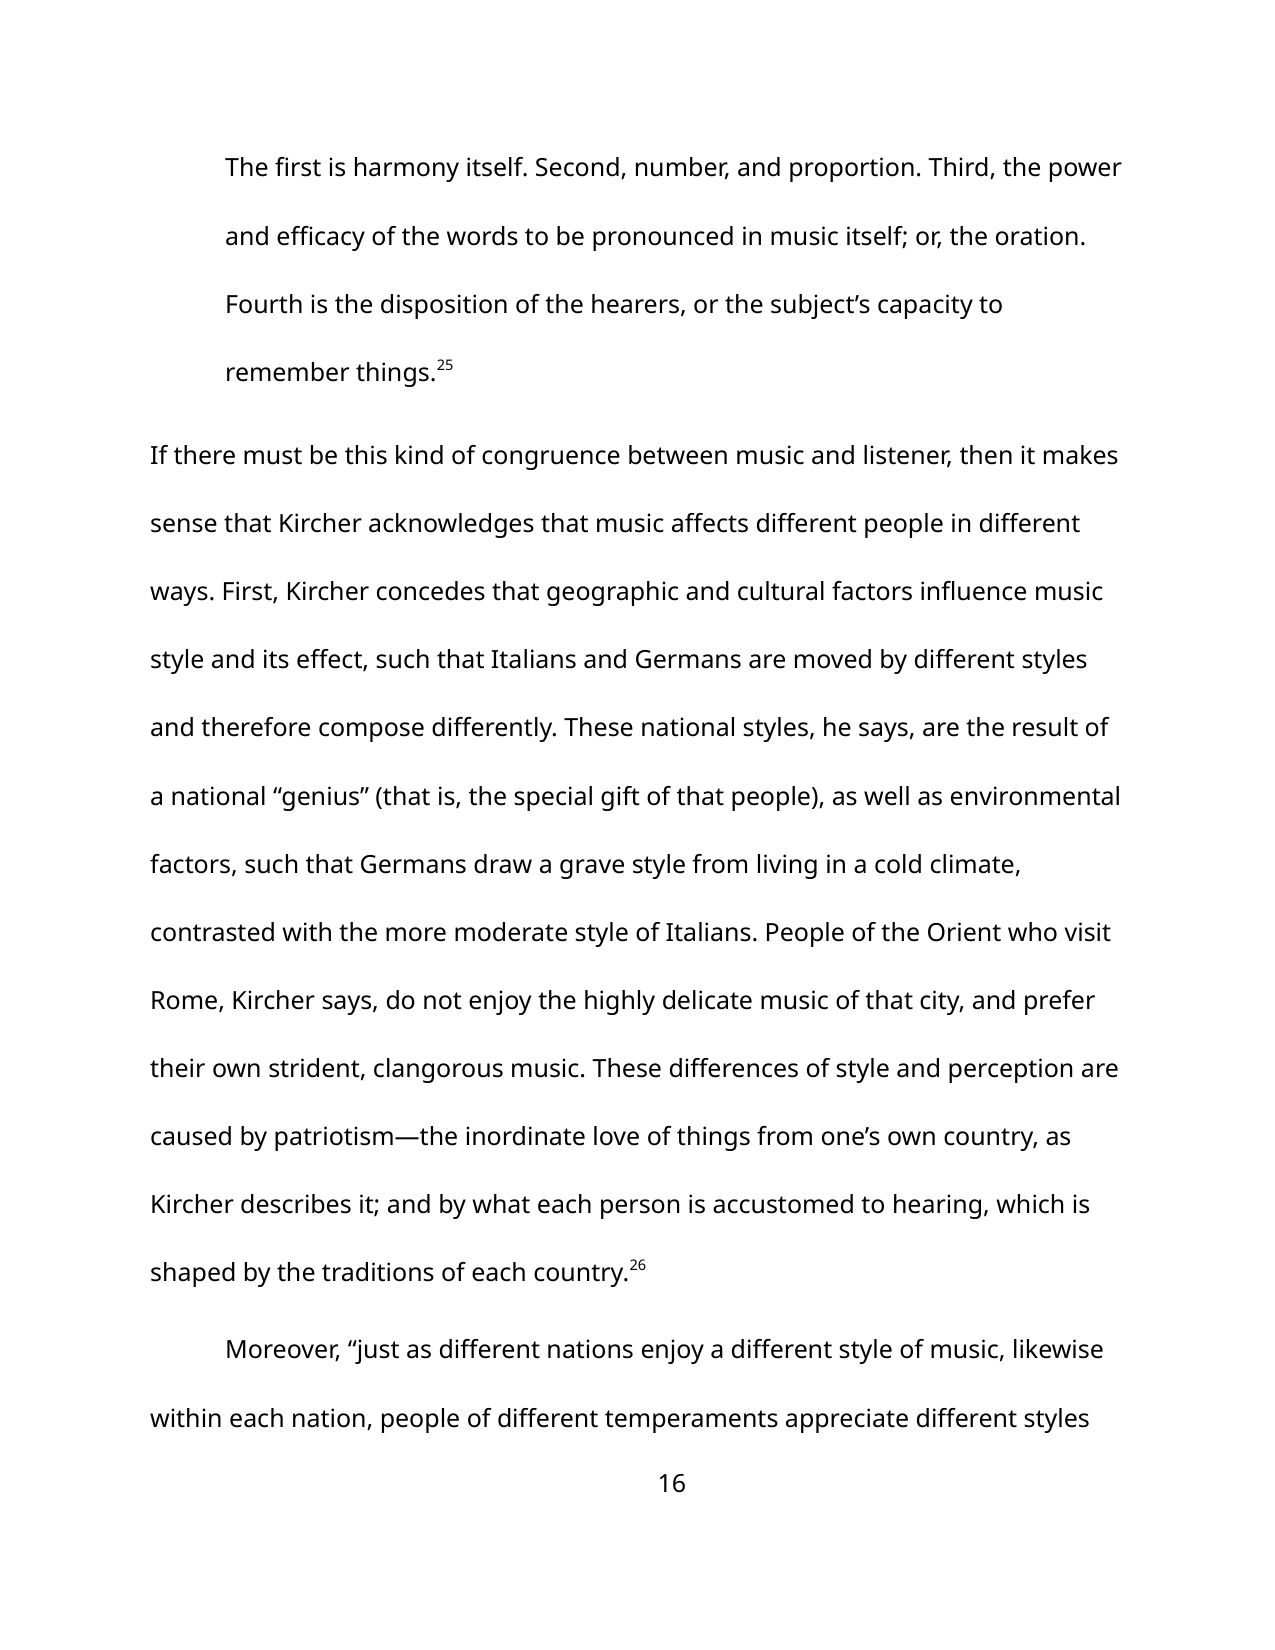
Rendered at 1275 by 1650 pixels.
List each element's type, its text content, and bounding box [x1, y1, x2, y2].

text Moreover, “just as different nations enjoy a different style of music, likewise within each nation, people of different temperaments appreciate different styles [150, 1332, 1125, 1434]
text If there must be this kind of congruence between music and listener, then it makes sense that Kircher acknowledges that music affects different people in different ways. First, Kircher concedes that geographic and cultural factors influence music style and its effect, such that Italians and Germans are moved by different styles and therefore compose differently. These national styles, he says, are the result of a national “genius” (that is, the special gift of that people), as well as environmental factors, such that Germans draw a grave style from living in a cold climate, contrasted with the more moderate style of Italians. People of the Orient who visit Rome, Kircher says, do not enjoy the highly delicate music of that city, and prefer their own strident, clangorous music. These differences of style and perception are caused by patriotism—the inordinate love of things from one’s own country, as Kircher describes it; and by what each person is accustomed to hearing, which is shaped by the traditions of each country. [150, 437, 1125, 1289]
text The first is harmony itself. Second, number, and proportion. Third, the power and efficacy of the words to be pronounced in music itself; or, the oration. Fourth is the disposition of the hearers, or the subject’s capacity to remember things. [225, 150, 1125, 388]
